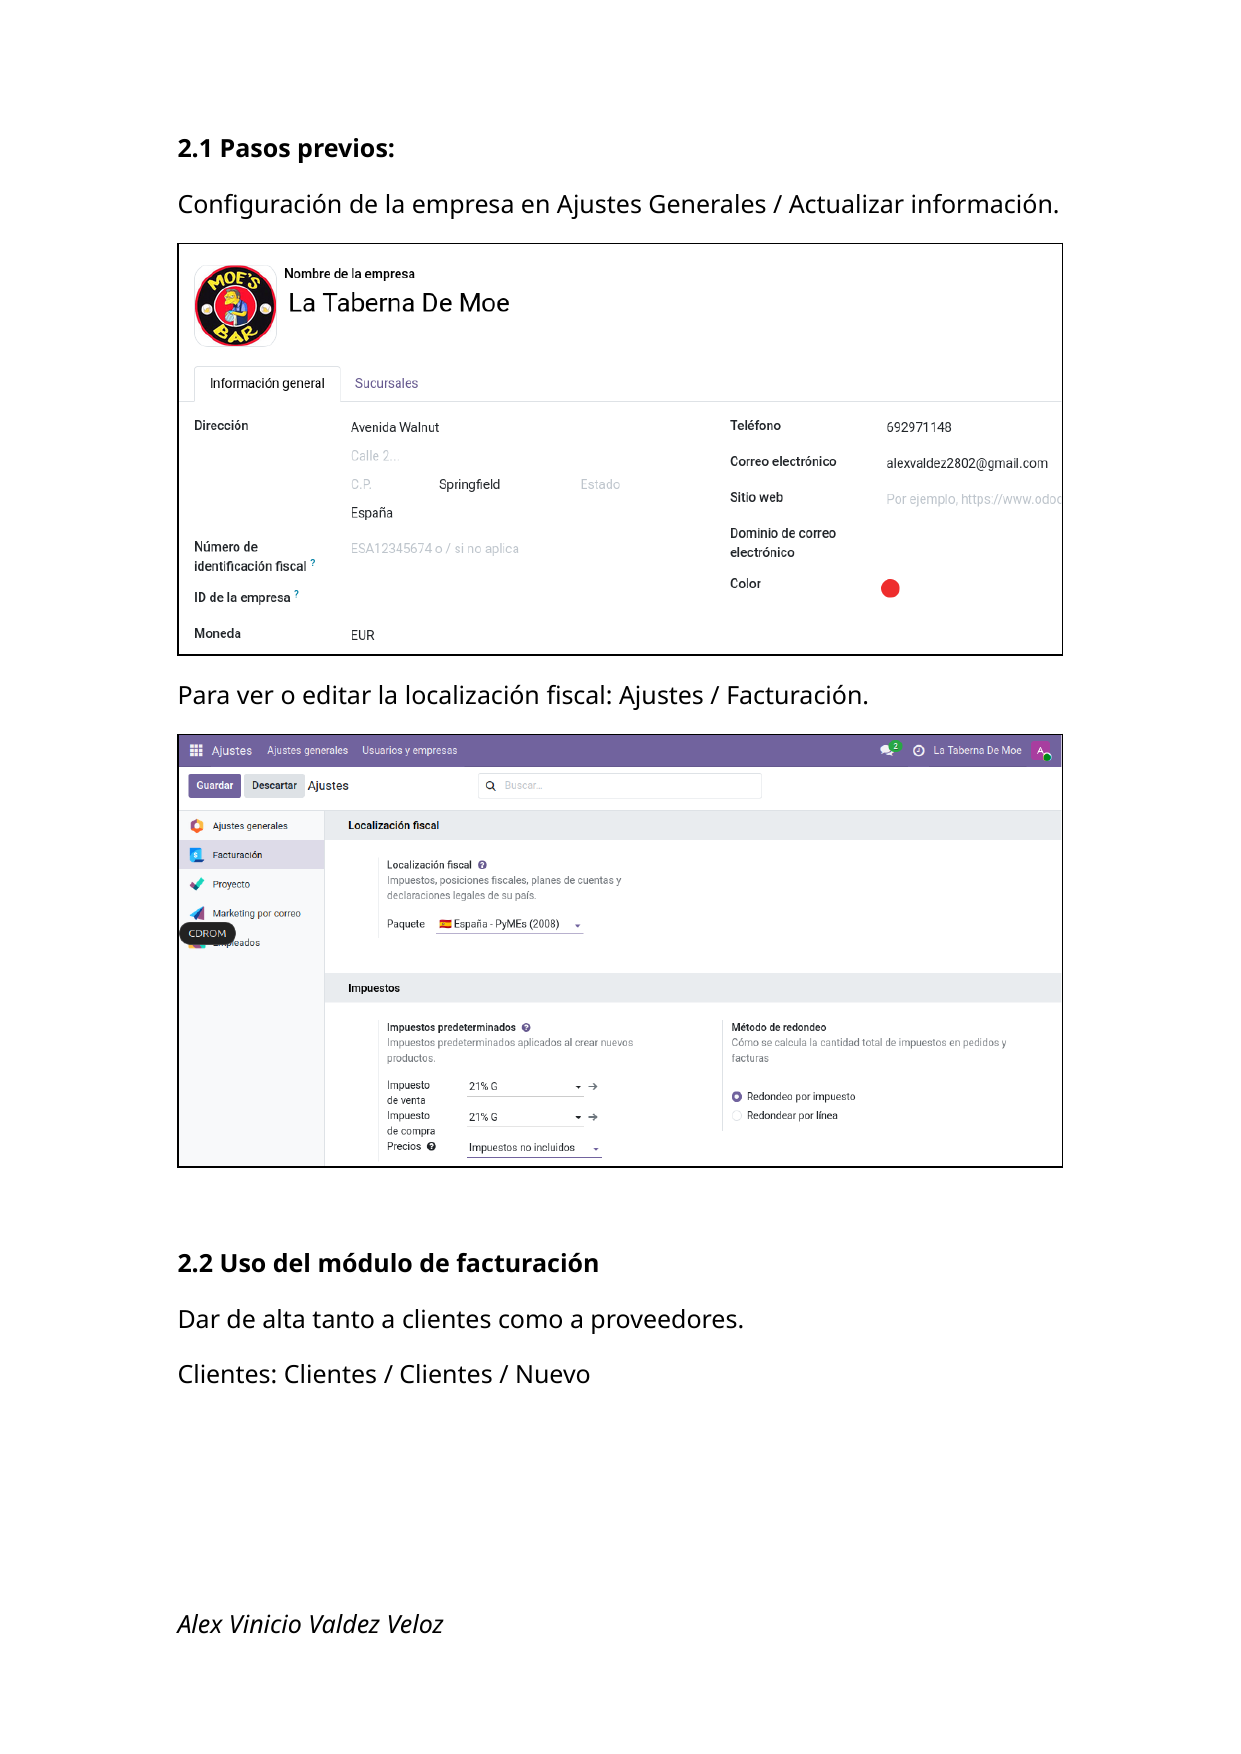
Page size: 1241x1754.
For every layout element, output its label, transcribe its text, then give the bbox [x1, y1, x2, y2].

text Clientes: Clientes / Clientes / Nuevo [177, 1357, 1063, 1391]
text 2.2 Uso del módulo de facturación [177, 1246, 1063, 1279]
text Configuración de la empresa en Ajustes Generales / Actualizar información. [177, 187, 1063, 221]
text Dar de alta tanto a clientes como a proveedores. [177, 1301, 1063, 1335]
text 2.1 Pasos previos: [177, 131, 1063, 165]
text Para ver o editar la localización fiscal: Ajustes / Facturación. [177, 678, 1063, 712]
